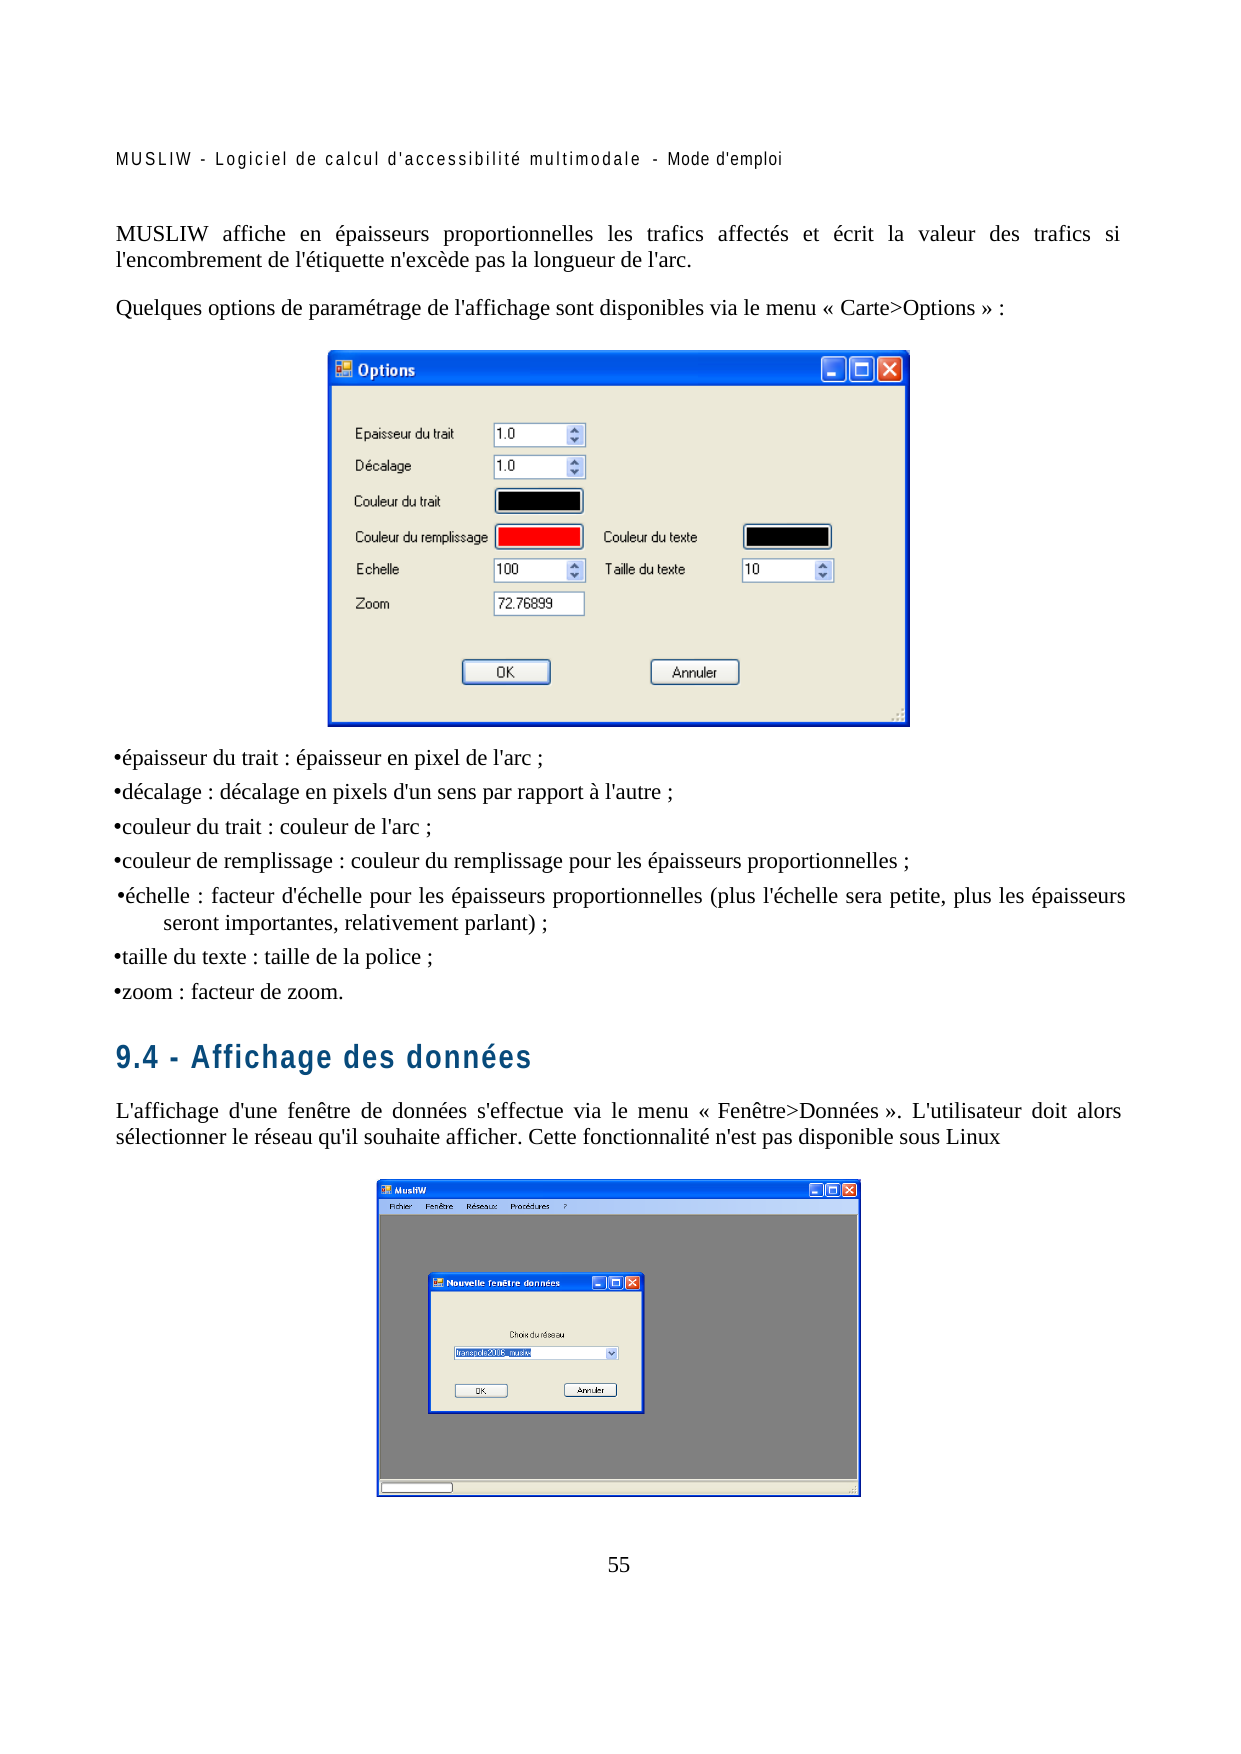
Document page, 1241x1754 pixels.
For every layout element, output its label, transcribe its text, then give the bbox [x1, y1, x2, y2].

picture [376, 1179, 861, 1497]
text Quelques options de paramétrage de l'affichage sont disponibles via le menu « Carte>Options » : [116, 294, 1122, 320]
list couleur de remplissage : couleur du remplissage pour les épaisseurs proportionnelles ; [114, 848, 1127, 874]
text MUSLIW affiche en épaisseurs proportionnelles les trafics affectés et écrit la valeur des trafics si l'encombrement de l'étiquette n'excède pas la longueur de l'arc. [116, 220, 1122, 273]
list épaisseur du trait : épaisseur en pixel de l'arc ; [114, 743, 1127, 770]
subtitle Affichage des données [116, 1038, 1122, 1076]
list échelle : facteur d'échelle pour les épaisseurs proportionnelles (plus l'échelle sera petite, plus les épaisseurs seront importantes, relativement parlant) ; [117, 882, 1127, 935]
list zoom : facteur de zoom. [114, 978, 1127, 1004]
text L'affichage d'une fenêtre de données s'effectue via le menu « Fenêtre>Données ». L'utilisateur doit alors sélectionner le réseau qu'il souhaite afficher. Cette fonctionnalité n'est pas disponible sous Linux [116, 1097, 1122, 1149]
list décalage : décalage en pixels d'un sens par rapport à l'autre ; [114, 778, 1127, 804]
picture [327, 350, 910, 727]
list couleur du trait : couleur de l'arc ; [114, 813, 1127, 839]
list taille du texte : taille de la police ; [114, 943, 1127, 970]
